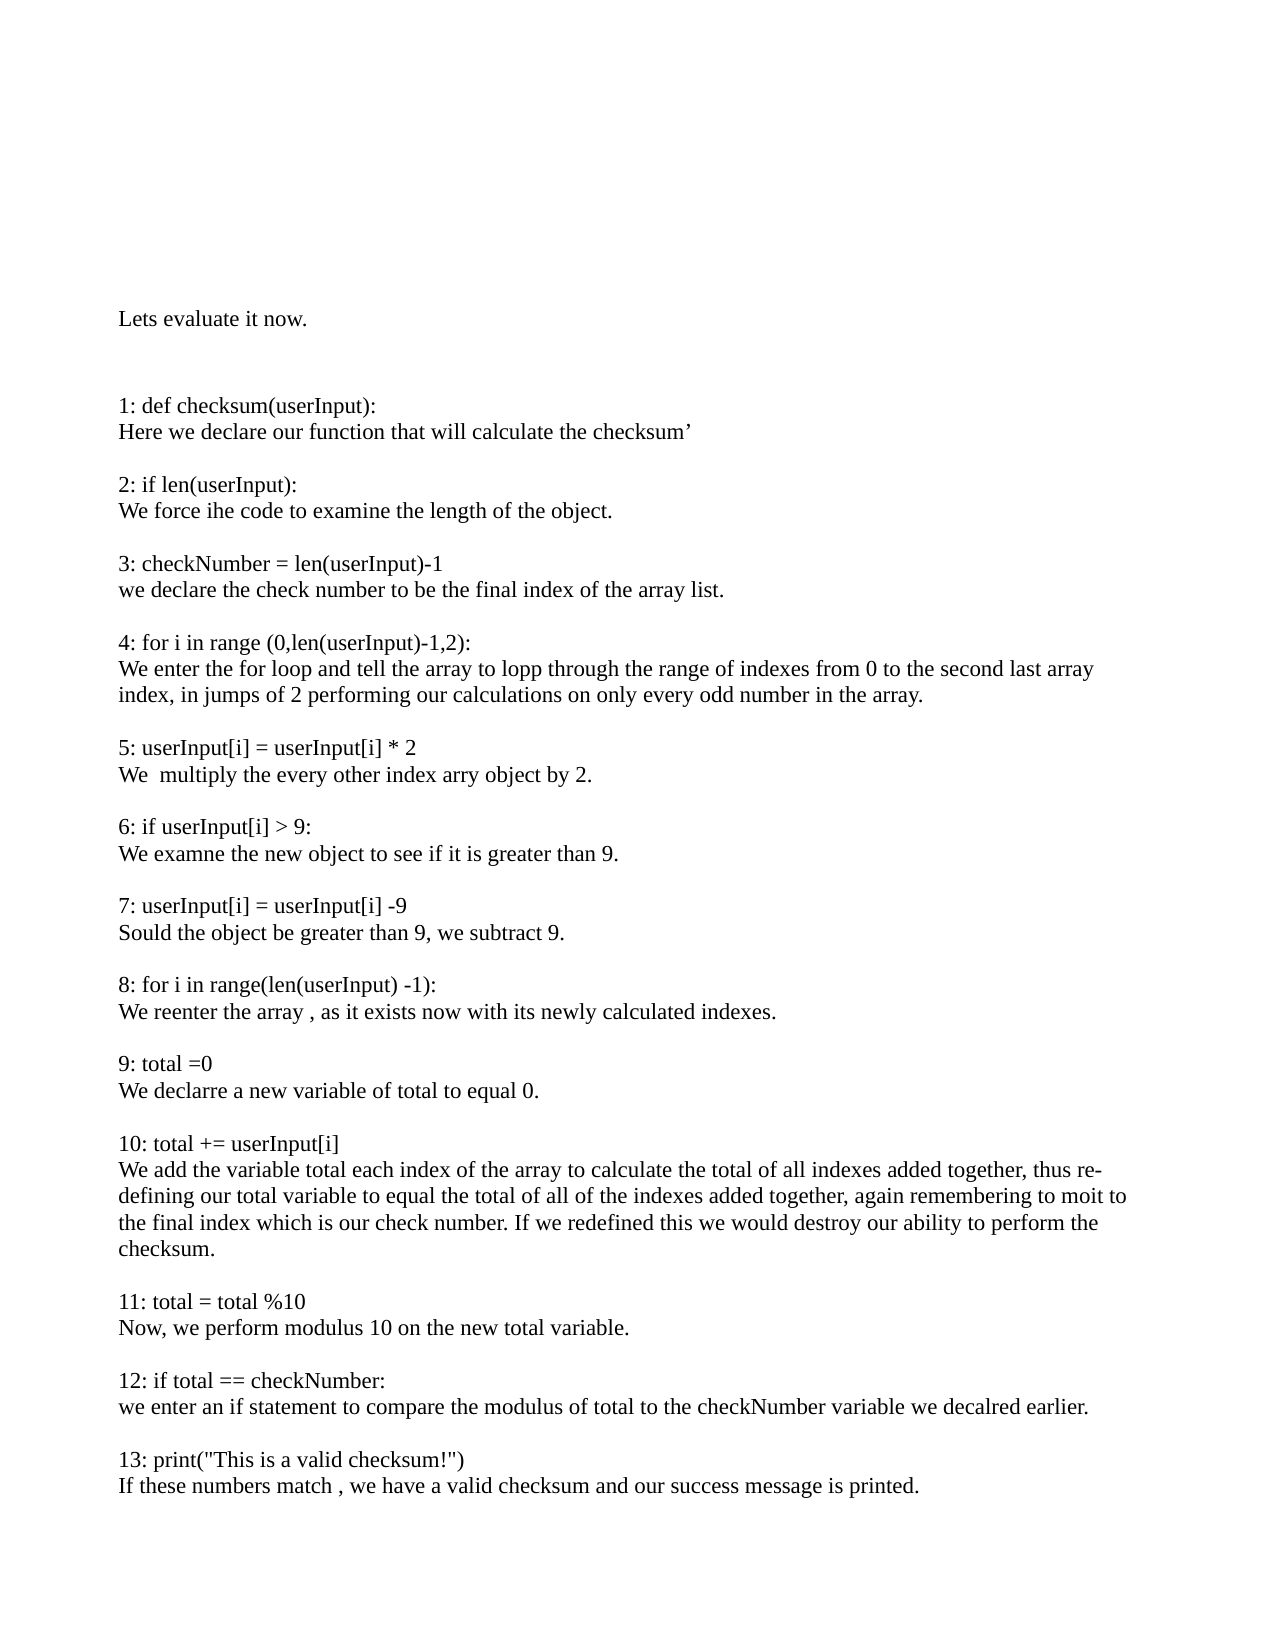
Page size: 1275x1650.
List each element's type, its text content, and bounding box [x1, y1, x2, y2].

text 12: if total == checkNumber: [118, 1367, 1157, 1393]
text We reenter the array , as it exists now with its newly calculated indexes. [118, 998, 1157, 1024]
text 4: for i in range (0,len(userInput)-1,2): [118, 629, 1157, 655]
text 2: if len(userInput): [118, 471, 1157, 497]
text We add the variable total each index of the array to calculate the total of all indexes added together, thus re-defining our total variable to equal the total of all of the indexes added together, again remembering to moit to the final index which is our check number. If we redefined this we would destroy our ability to perform the checksum. [118, 1156, 1157, 1261]
text We enter the for loop and tell the array to lopp through the range of indexes from 0 to the second last array index, in jumps of 2 performing our calculations on only every odd number in the array. [118, 655, 1157, 708]
text We multiply the every other index arry object by 2. [118, 761, 1157, 787]
text 1: def checksum(userInput): [118, 392, 1157, 418]
text We force ihe code to examine the length of the object. [118, 497, 1157, 523]
text we enter an if statement to compare the modulus of total to the checkNumber variable we decalred earlier. [118, 1393, 1157, 1419]
text 10: total += userInput[i] [118, 1129, 1157, 1156]
subtitle Lets evaluate it now. [118, 305, 1157, 332]
text 11: total = total %10 [118, 1288, 1157, 1314]
text we declare the check number to be the final index of the array list. [118, 576, 1157, 602]
text Sould the object be greater than 9, we subtract 9. [118, 919, 1157, 945]
text 3: checkNumber = len(userInput)-1 [118, 550, 1157, 576]
text We examne the new object to see if it is greater than 9. [118, 840, 1157, 866]
text We declarre a new variable of total to equal 0. [118, 1077, 1157, 1103]
text 7: userInput[i] = userInput[i] -9 [118, 892, 1157, 919]
text 13: print("This is a valid checksum!") [118, 1446, 1157, 1472]
text 5: userInput[i] = userInput[i] * 2 [118, 734, 1157, 761]
text If these numbers match , we have a valid checksum and our success message is printed. [118, 1472, 1157, 1498]
text 6: if userInput[i] > 9: [118, 813, 1157, 840]
text Now, we perform modulus 10 on the new total variable. [118, 1314, 1157, 1340]
text 9: total =0 [118, 1051, 1157, 1077]
text Here we declare our function that will calculate the checksum’ [118, 418, 1157, 444]
text 8: for i in range(len(userInput) -1): [118, 971, 1157, 998]
